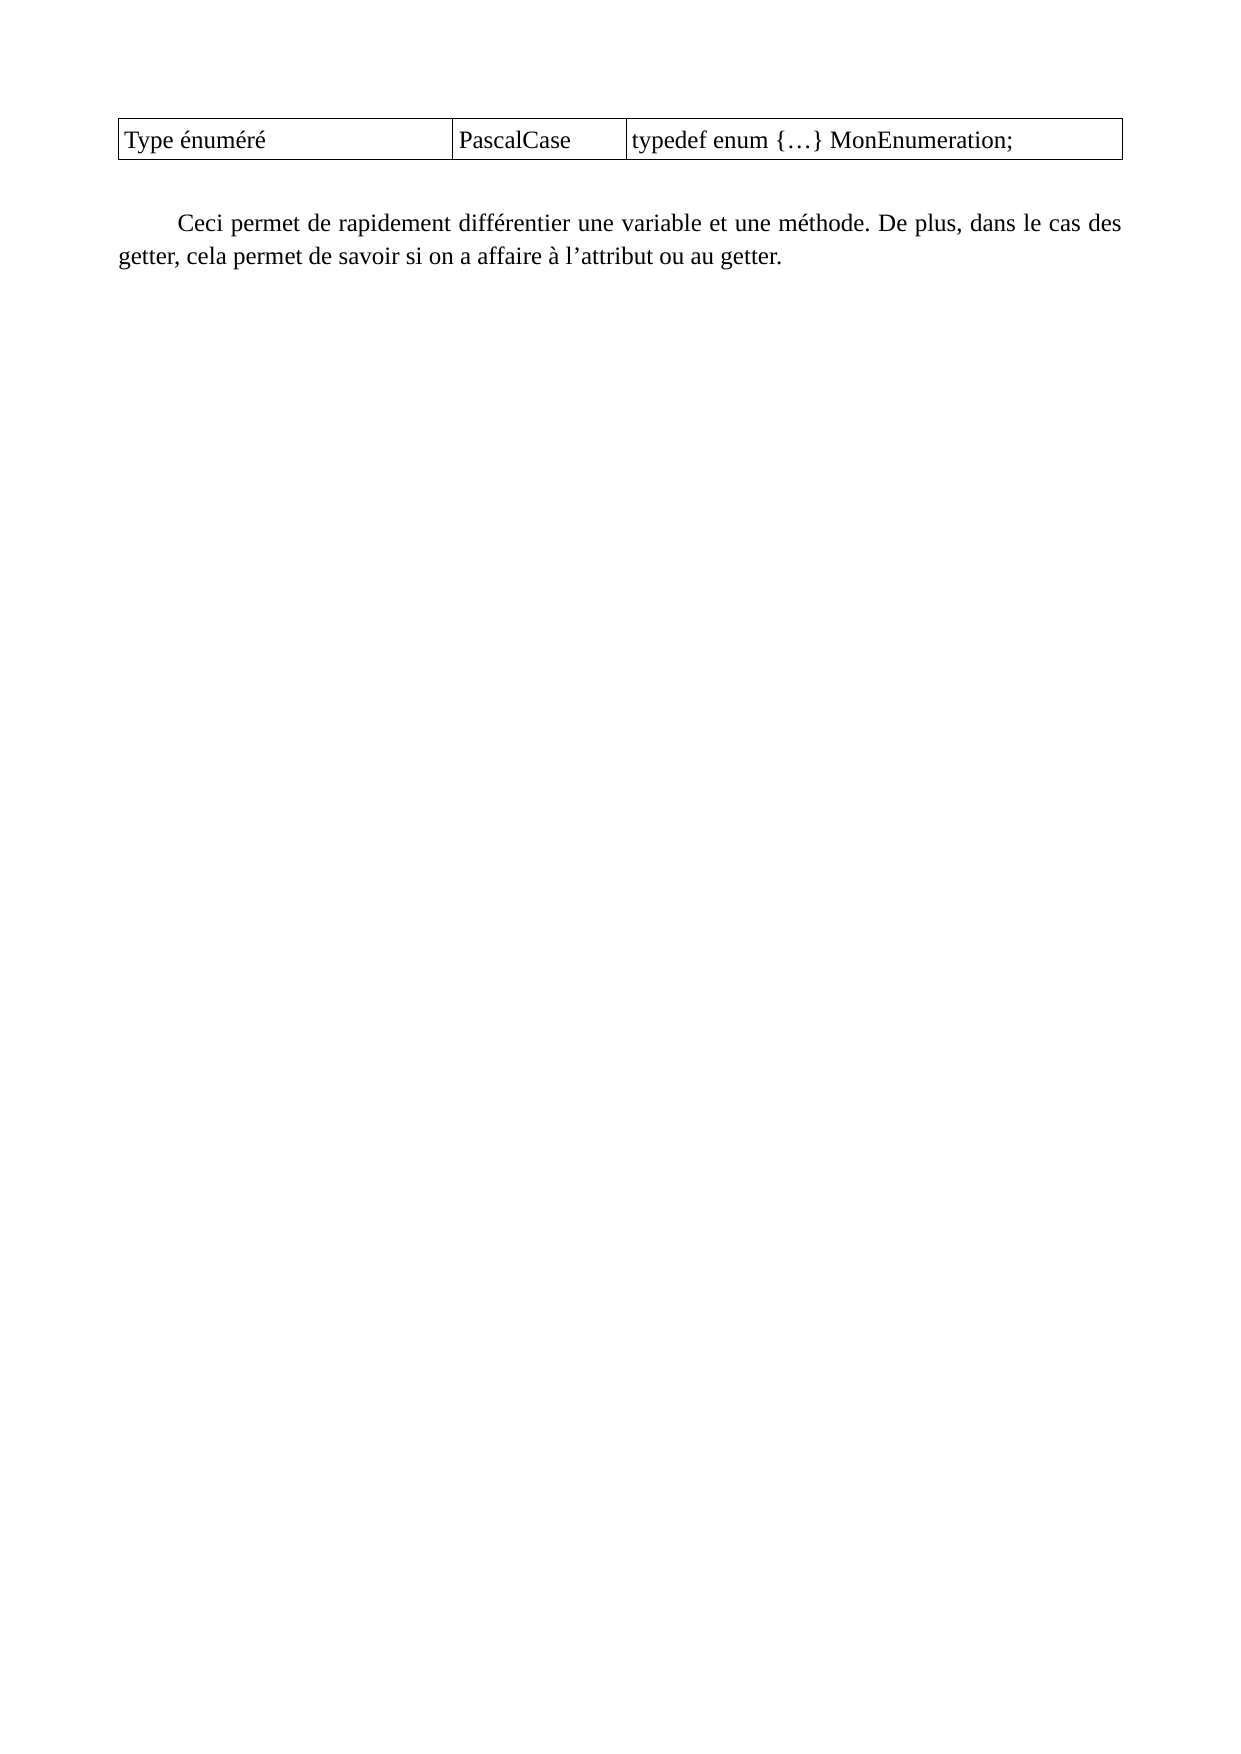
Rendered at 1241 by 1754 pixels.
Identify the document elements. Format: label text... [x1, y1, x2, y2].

text Ceci permet de rapidement différentier une variable et une méthode. De plus, dans le cas des getter, cela permet de savoir si on a affaire à l’attribut ou au getter. [118, 208, 1122, 270]
table_cell Type énuméré [119, 119, 452, 159]
table_cell typedef enum {…} MonEnumeration; [627, 119, 1122, 159]
table_cell PascalCase [453, 119, 626, 159]
